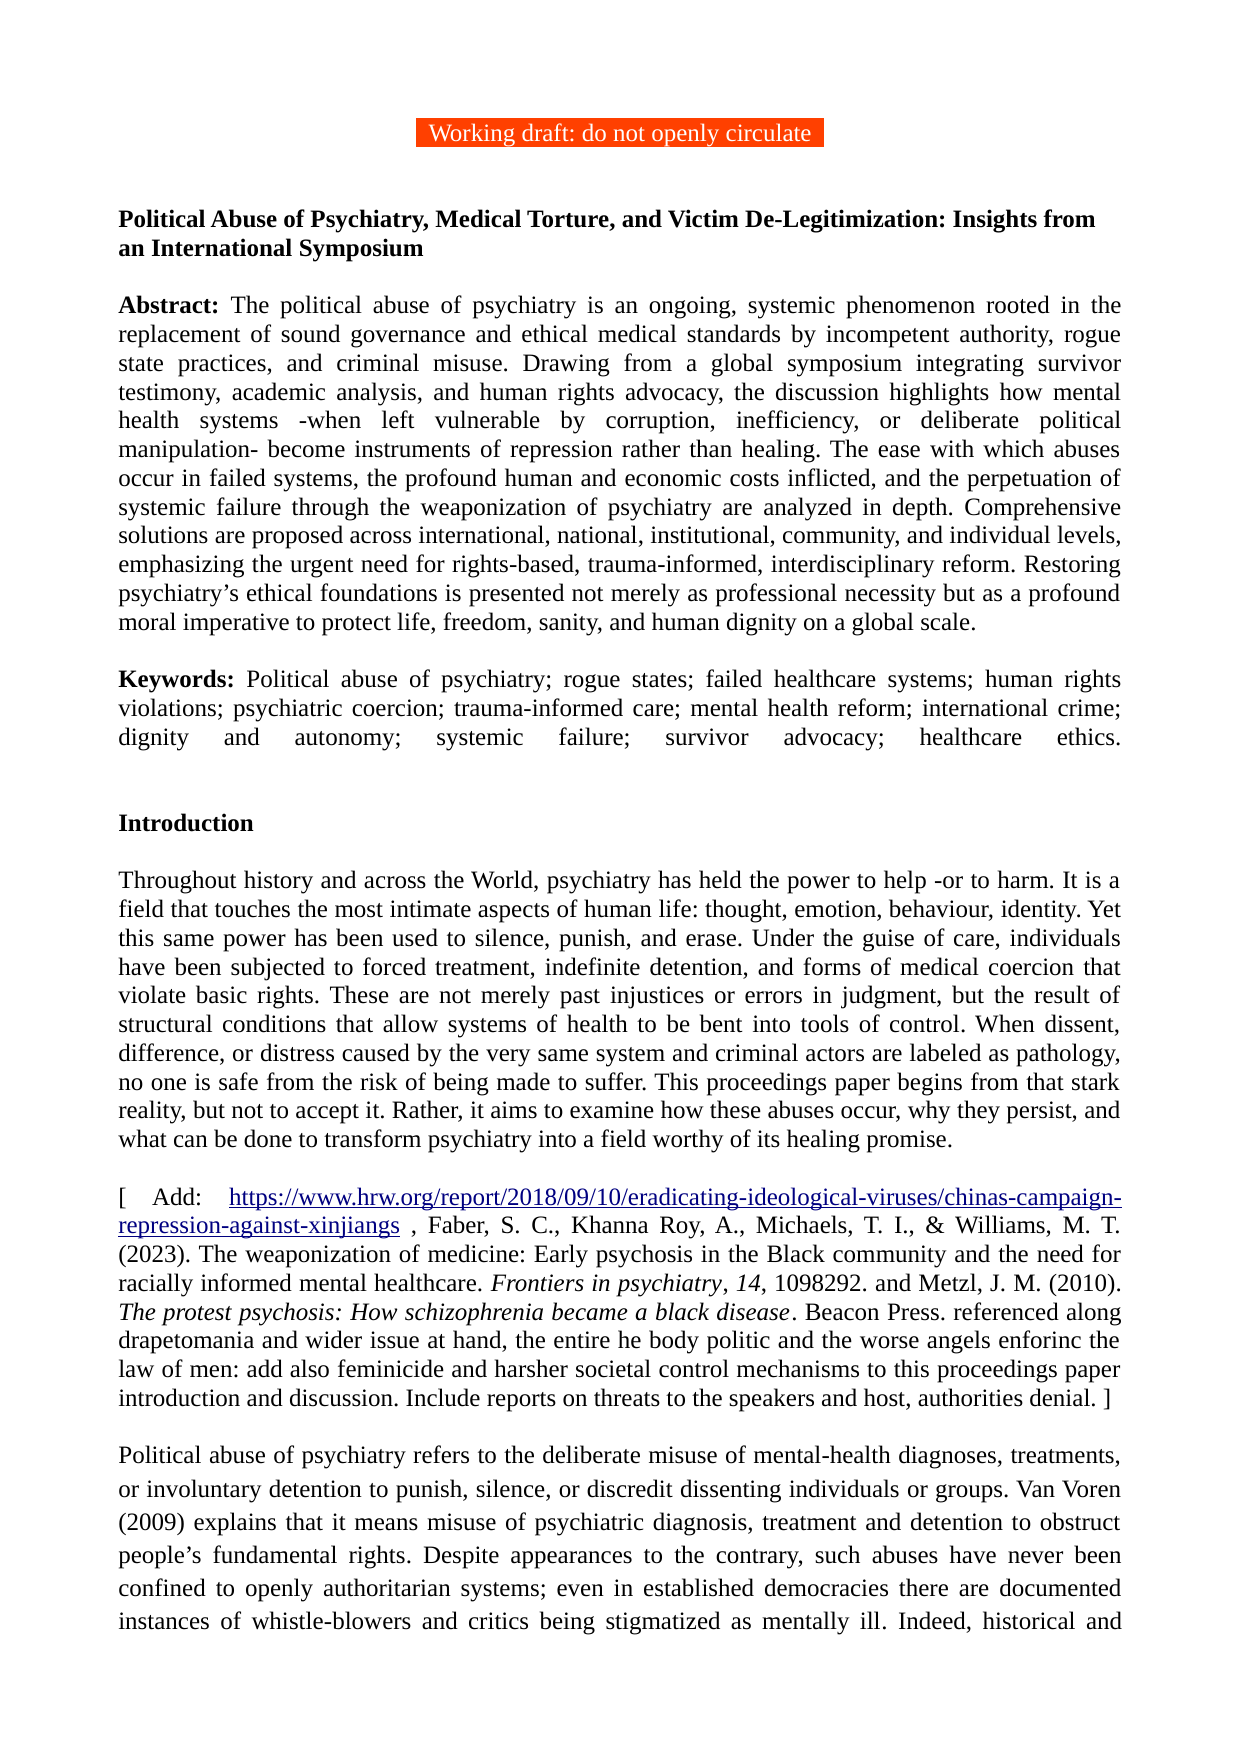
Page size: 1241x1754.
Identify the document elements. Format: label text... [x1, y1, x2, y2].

text Working draft: do not openly circulate [118, 118, 1122, 147]
text [ Add: https://www.hrw.org/report/2018/09/10/eradicating-ideological-viruses/chinas-campaign-repression-against-xinjiangs , Faber, S. C., Khanna Roy, A., Michaels, T. I., & Williams, M. T. (2023). The weaponization of medicine: Early psychosis in the Black community and the need for racially informed mental healthcare. Frontiers in psychiatry, 14, 1098292. and Metzl, J. M. (2010). The protest psychosis: How schizophrenia became a black disease. Beacon Press. referenced along drapetomania and wider issue at hand, the entire he body politic and the worse angels enforinc the law of men: add also feminicide and harsher societal control mechanisms to this proceedings paper introduction and discussion. Include reports on threats to the speakers and host, authorities denial. ] [118, 1182, 1122, 1412]
text Political Abuse of Psychiatry, Medical Torture, and Victim De-Legitimization: Insights from an International Symposium [118, 204, 1122, 262]
text Keywords: Political abuse of psychiatry; rogue states; failed healthcare systems; human rights violations; psychiatric coercion; trauma-informed care; mental health reform; international crime; dignity and autonomy; systemic failure; survivor advocacy; healthcare ethics. Introduction [118, 664, 1122, 837]
text Abstract: The political abuse of psychiatry is an ongoing, systemic phenomenon rooted in the replacement of sound governance and ethical medical standards by incompetent authority, rogue state practices, and criminal misuse. Drawing from a global symposium integrating survivor testimony, academic analysis, and human rights advocacy, the discussion highlights how mental health systems -when left vulnerable by corruption, inefficiency, or deliberate political manipulation- become instruments of repression rather than healing. The ease with which abuses occur in failed systems, the profound human and economic costs inflicted, and the perpetuation of systemic failure through the weaponization of psychiatry are analyzed in depth. Comprehensive solutions are proposed across international, national, institutional, community, and individual levels, emphasizing the urgent need for rights-based, trauma-informed, interdisciplinary reform. Restoring psychiatry’s ethical foundations is presented not merely as professional necessity but as a profound moral imperative to protect life, freedom, sanity, and human dignity on a global scale. [118, 262, 1122, 636]
text Throughout history and across the World, psychiatry has held the power to help -or to harm. It is a field that touches the most intimate aspects of human life: thought, emotion, behaviour, identity. Yet this same power has been used to silence, punish, and erase. Under the guise of care, individuals have been subjected to forced treatment, indefinite detention, and forms of medical coercion that violate basic rights. These are not merely past injustices or errors in judgment, but the result of structural conditions that allow systems of health to be bent into tools of control. When dissent, difference, or distress caused by the very same system and criminal actors are labeled as pathology, no one is safe from the risk of being made to suffer. This proceedings paper begins from that stark reality, but not to accept it. Rather, it aims to examine how these abuses occur, why they persist, and what can be done to transform psychiatry into a field worthy of its healing promise. [118, 837, 1122, 1153]
text Political abuse of psychiatry refers to the deliberate misuse of mental-health diagnoses, treatments, or involuntary detention to punish, silence, or discredit dissenting individuals or groups. Van Voren (2009) explains that it means misuse of psychiatric diagnosis, treatment and detention to obstruct people’s fundamental rights​. Despite appearances to the contrary, such abuses have never been confined to openly authoritarian systems; even in established democracies there are documented instances of whistle‑blowers and critics being stigmatized as mentally ill​. Indeed, historical and [118, 1441, 1122, 1634]
